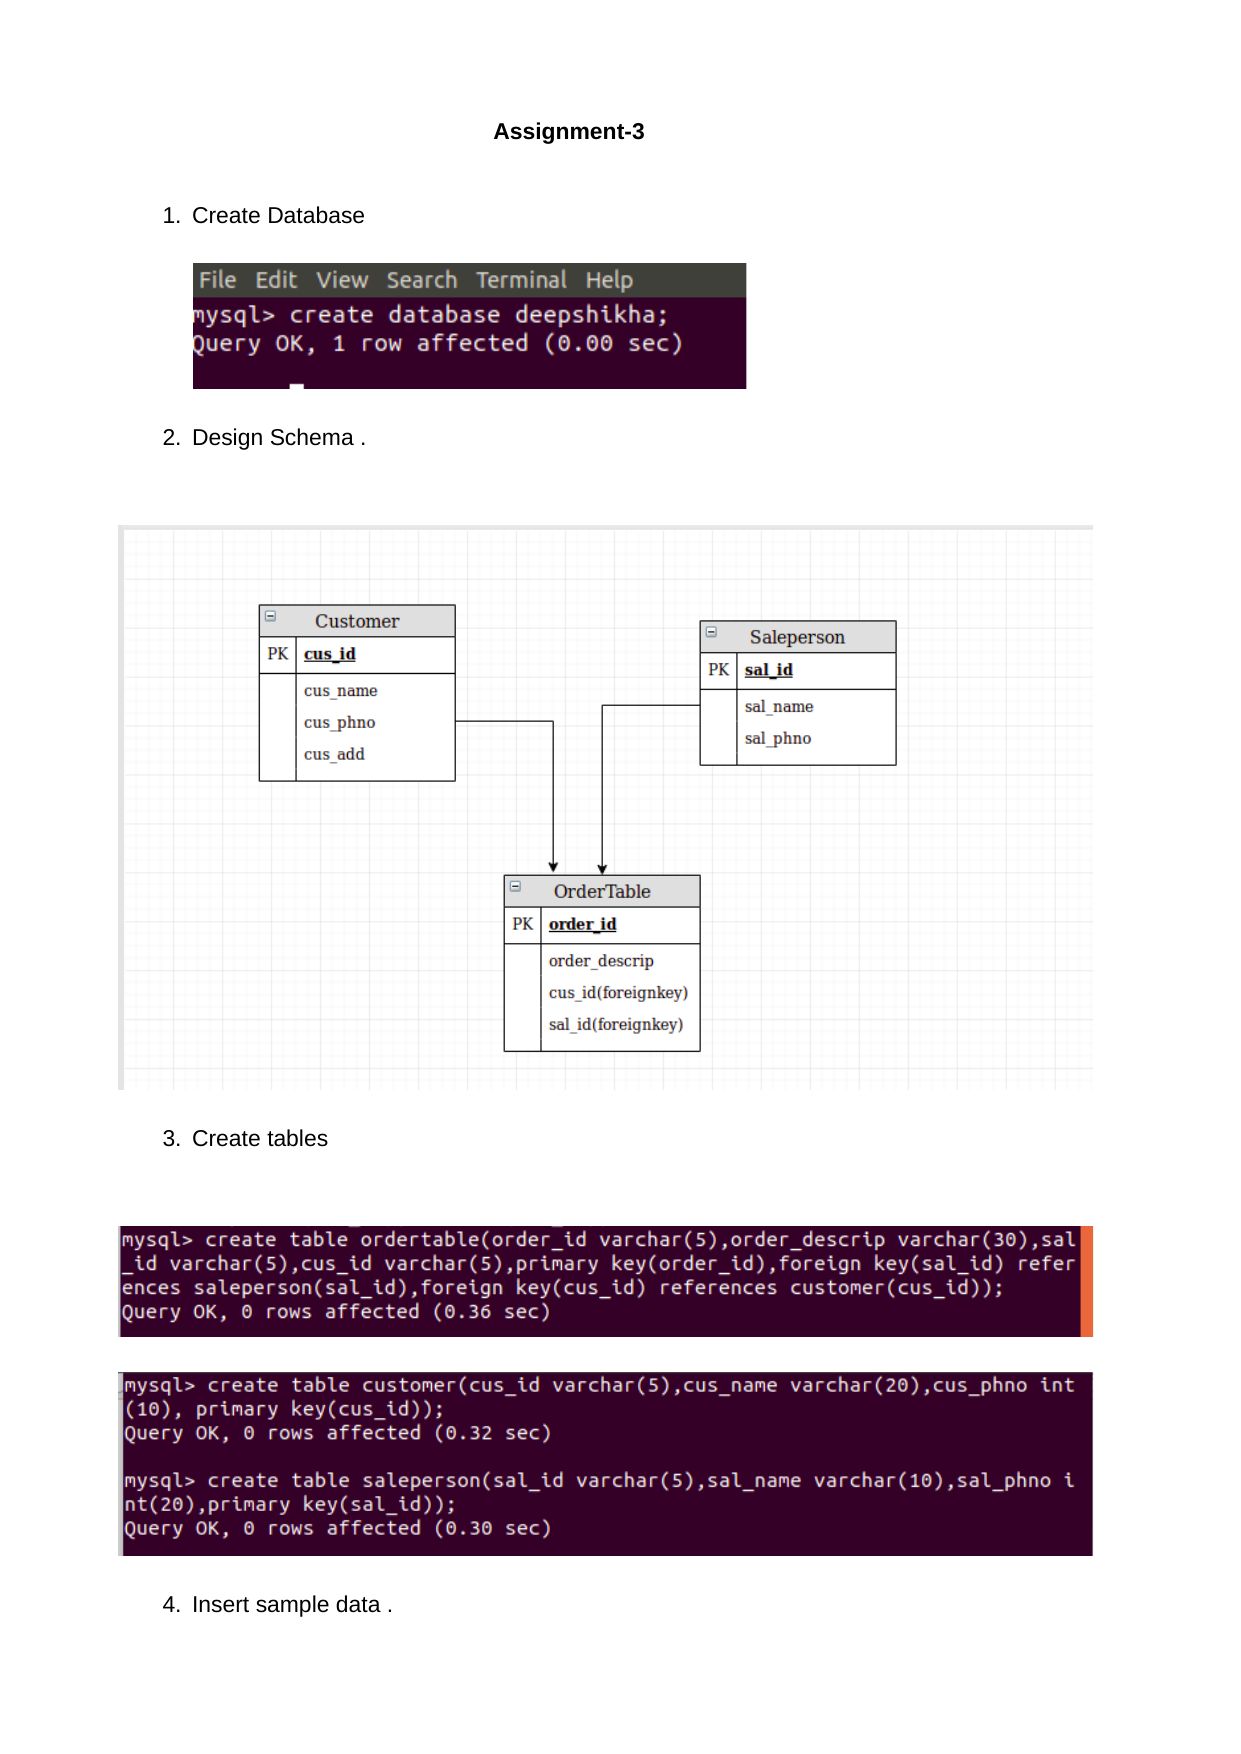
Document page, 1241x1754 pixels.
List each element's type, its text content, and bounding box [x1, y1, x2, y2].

picture [118, 1372, 1094, 1556]
list Create tables [162, 1125, 1122, 1151]
text Assignment-3 [118, 118, 1122, 144]
picture [193, 263, 747, 389]
list Design Schema . [162, 424, 1122, 451]
picture [118, 525, 1094, 1090]
picture [118, 1226, 1094, 1337]
list Create Database [162, 202, 1122, 228]
list Insert sample data . [162, 1591, 1122, 1618]
